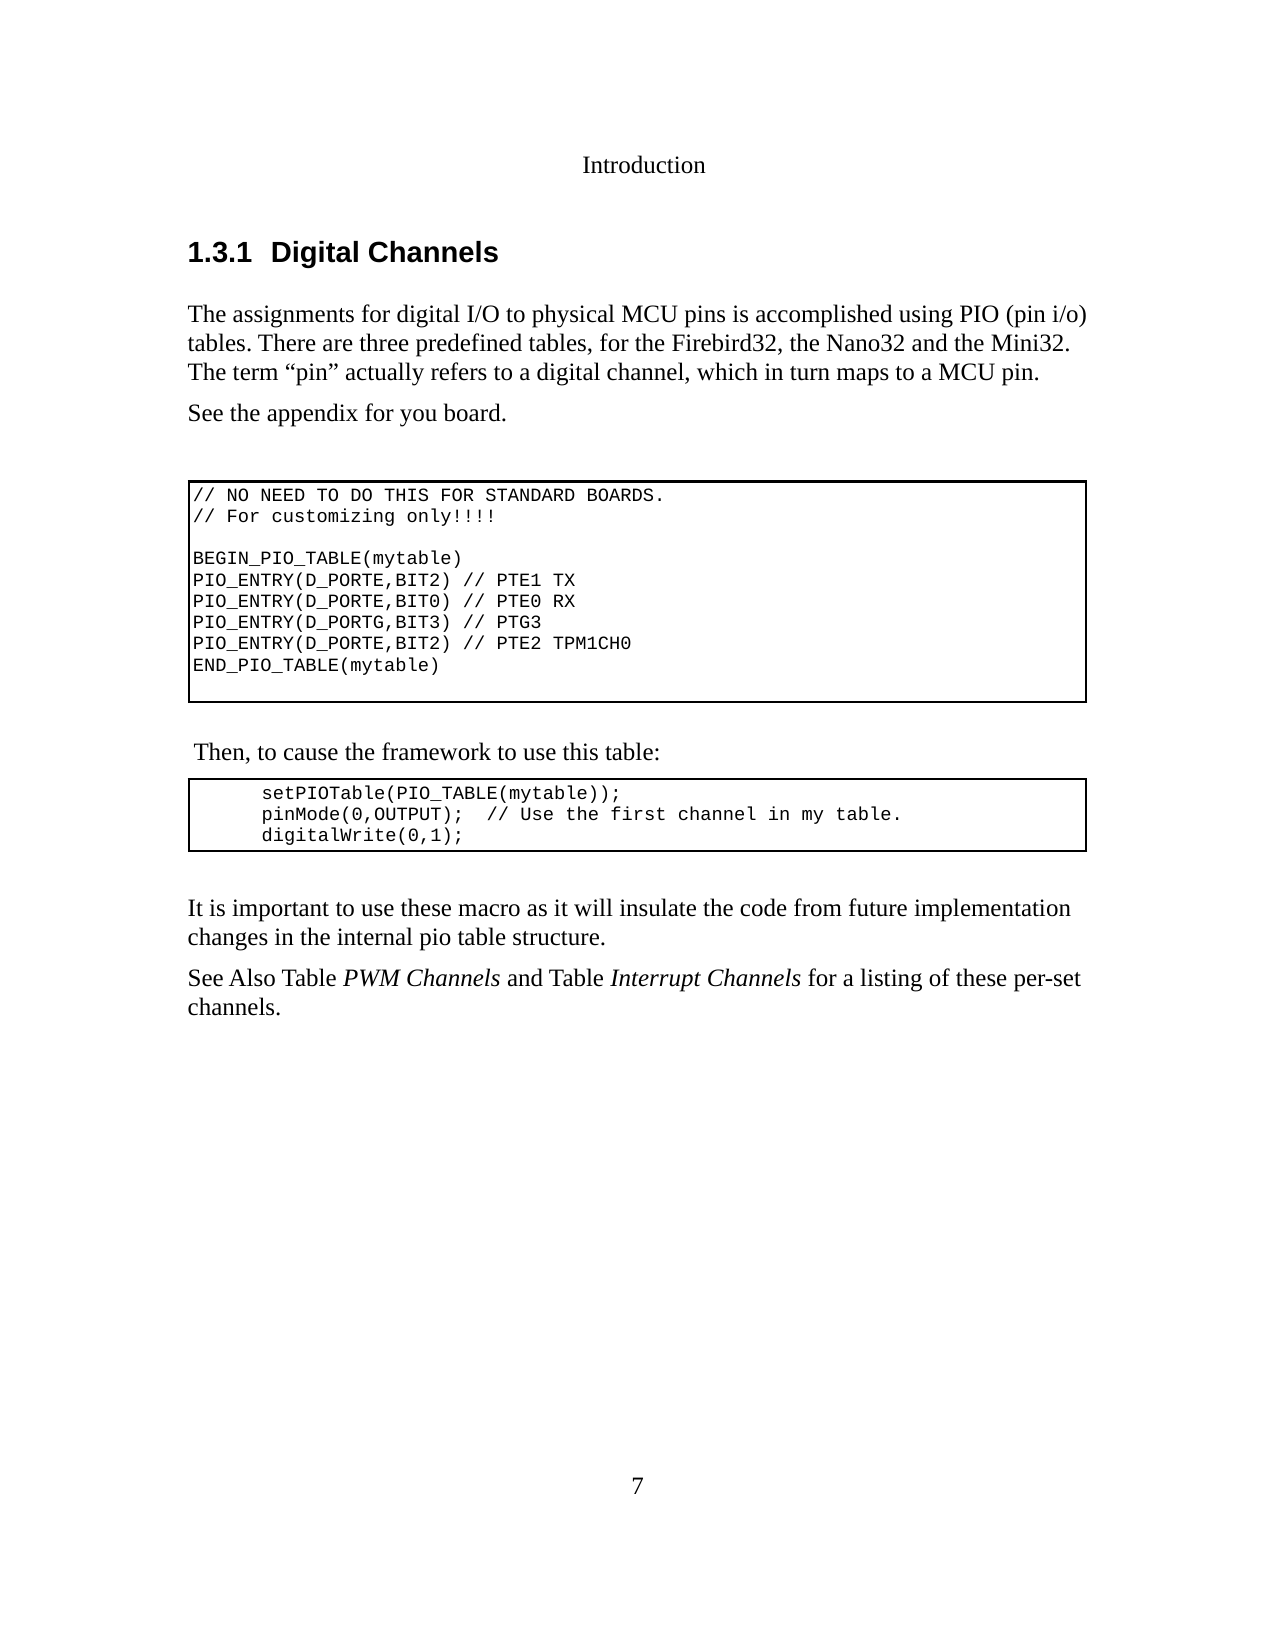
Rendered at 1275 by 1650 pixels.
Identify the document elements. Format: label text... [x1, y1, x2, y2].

text It is important to use these macro as it will insulate the code from future implementation changes in the internal pio table structure. [187, 893, 1087, 951]
subtitle Digital Channels [187, 236, 1087, 269]
text // For customizing only!!!! [190, 502, 1085, 528]
text PIO_ENTRY(D_PORTE,BIT2) // PTE2 TPM1CH0 [190, 629, 1085, 650]
text Then, to cause the framework to use this table: [187, 737, 1087, 766]
text // NO NEED TO DO THIS FOR STANDARD BOARDS. [190, 483, 1085, 502]
text PIO_ENTRY(D_PORTG,BIT3) // PTG3 [190, 608, 1085, 629]
text digitalWrite(0,1); [190, 821, 1085, 850]
text END_PIO_TABLE(mytable) [190, 650, 1085, 677]
text setPIOTable(PIO_TABLE(mytable)); [190, 780, 1085, 799]
text The assignments for digital I/O to physical MCU pins is accomplished using PIO (pin i/o) tables. There are three predefined tables, for the Firebird32, the Nano32 and the Mini32. The term “pin” actually refers to a digital channel, which in turn maps to a MCU pin. [187, 299, 1087, 385]
text See the appendix for you board. [187, 398, 1087, 427]
text BEGIN_PIO_TABLE(mytable) [190, 544, 1085, 565]
text See Also Table PWM Channels and Table Interrupt Channels for a listing of these per-set channels. [187, 963, 1087, 1021]
text PIO_ENTRY(D_PORTE,BIT2) // PTE1 TX [190, 565, 1085, 587]
text pinMode(0,OUTPUT); // Use the first channel in my table. [190, 799, 1085, 821]
text PIO_ENTRY(D_PORTE,BIT0) // PTE0 RX [190, 587, 1085, 608]
